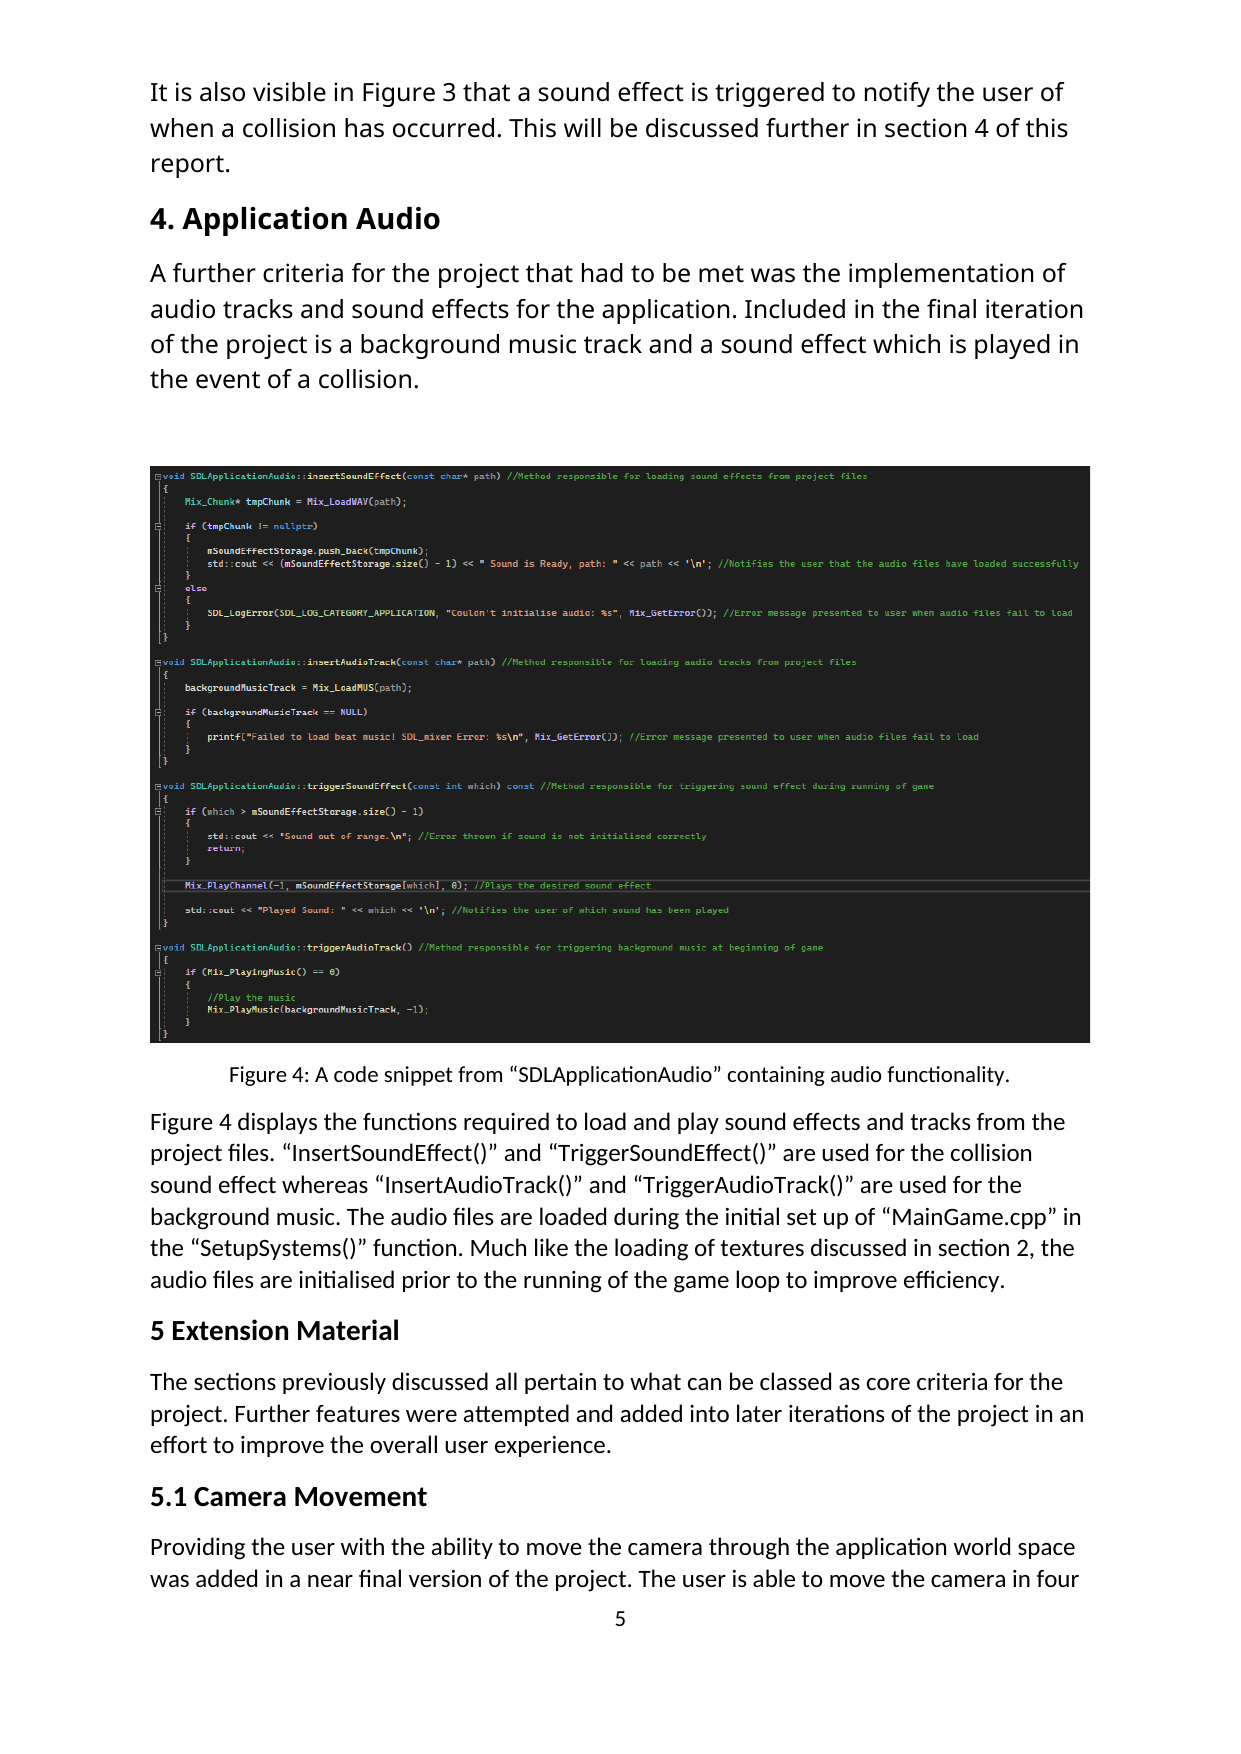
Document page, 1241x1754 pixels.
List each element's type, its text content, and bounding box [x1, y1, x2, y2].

text Providing the user with the ability to move the camera through the application world space was added in a near final version of the project. The user is able to move the camera in four [150, 1531, 1090, 1594]
text 5.1 Camera Movement [150, 1478, 1090, 1513]
text Figure 4 displays the functions required to load and play sound effects and tracks from the project files. “InsertSoundEffect()” and “TriggerSoundEffect()” are used for the collision sound effect whereas “InsertAudioTrack()” and “TriggerAudioTrack()” are used for the background music. The audio files are loaded during the initial set up of “MainGame.cpp” in the “SetupSystems()” function. Much like the loading of textures discussed in section 2, the audio files are initialised prior to the running of the game loop to improve efficiency. [150, 1106, 1090, 1295]
text Figure 4: A code snippet from “SDLApplicationAudio” containing audio functionality. [150, 1060, 1090, 1088]
text 4. Application Audio [150, 198, 1090, 238]
text A further criteria for the project that had to be met was the implementation of audio tracks and sound effects for the application. Included in the final iteration of the project is a background music track and a sound effect which is played in the event of a collision. [150, 256, 1090, 396]
text The sections previously discussed all pertain to what can be classed as core criteria for the project. Further features were attempted and added into later iterations of the project in an effort to improve the overall user experience. [150, 1366, 1090, 1460]
text 5 Extension Material [150, 1312, 1090, 1348]
text It is also visible in Figure 3 that a sound effect is triggered to notify the user of when a collision has occurred. This will be discussed further in section 4 of this report. [150, 75, 1090, 180]
